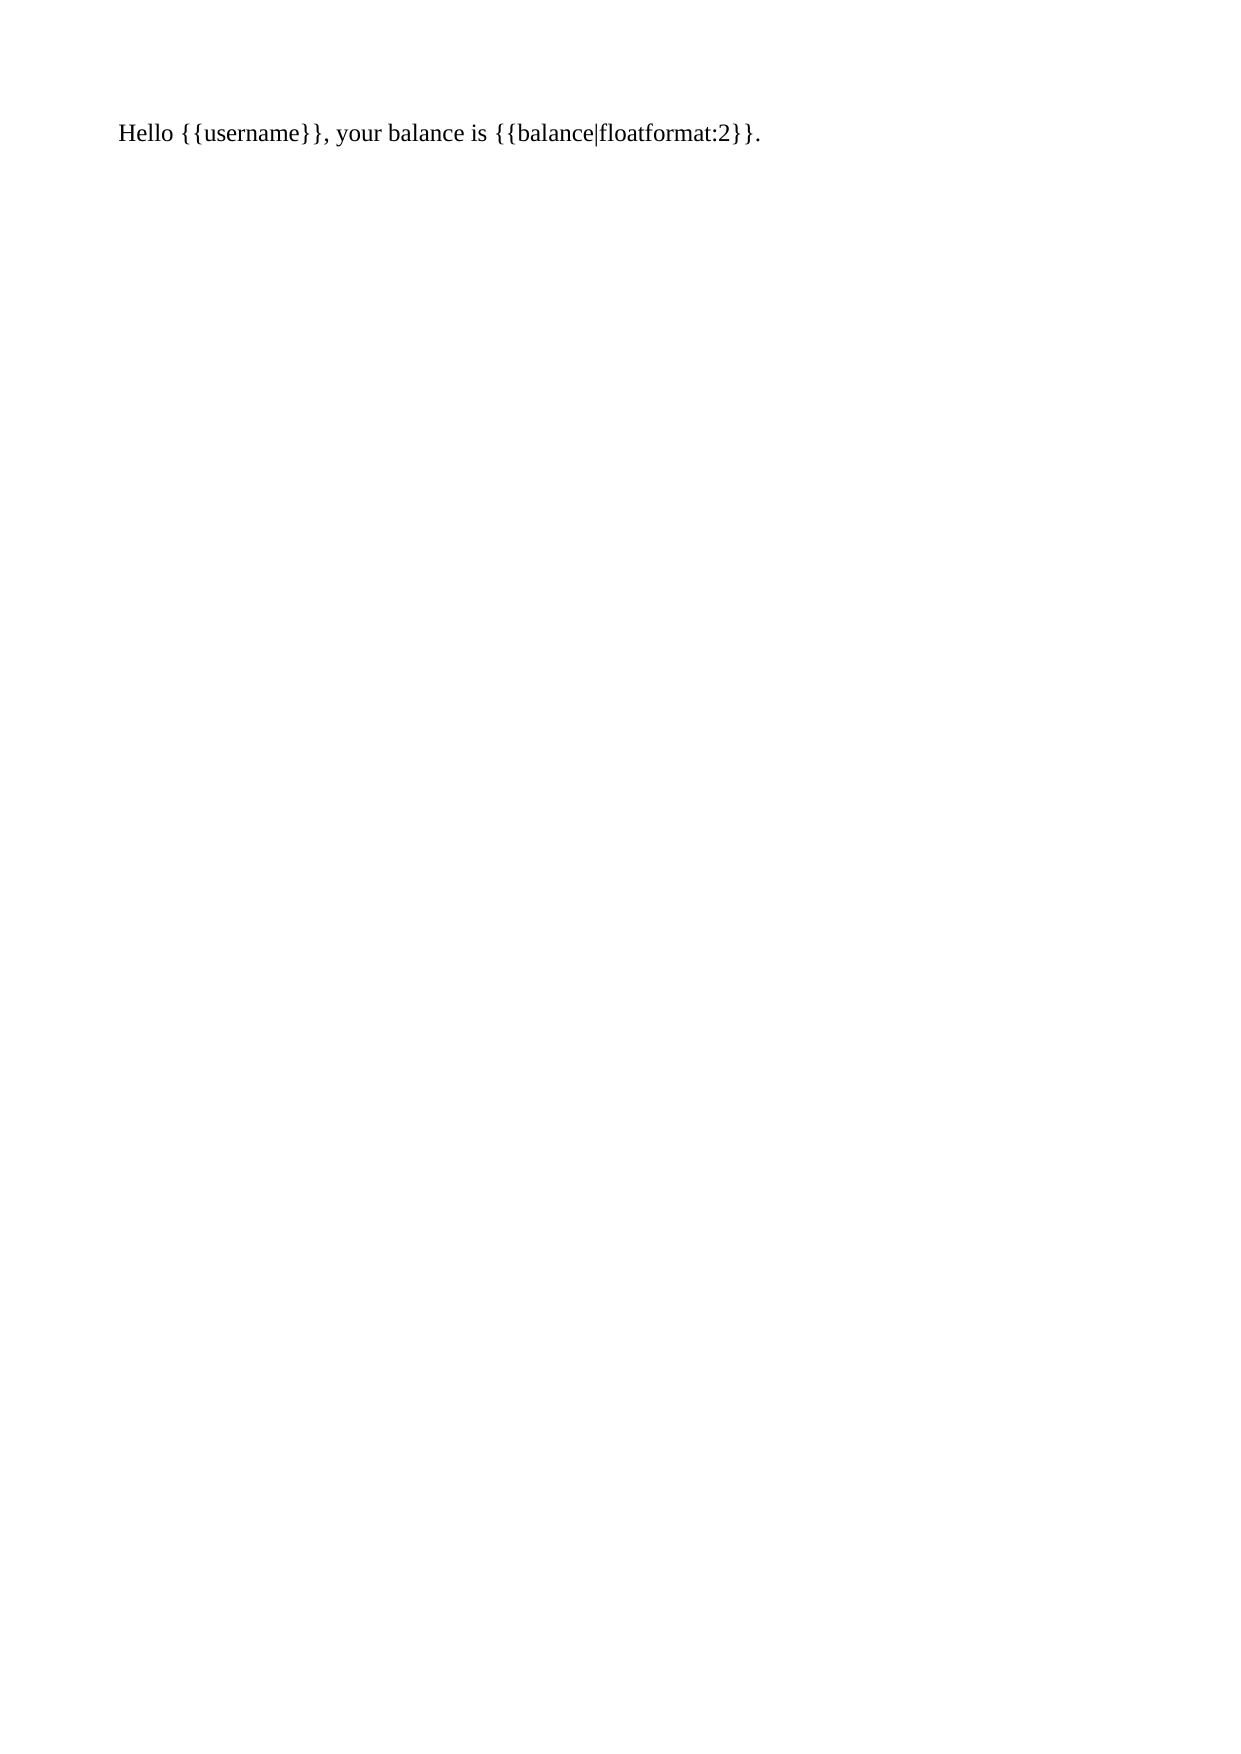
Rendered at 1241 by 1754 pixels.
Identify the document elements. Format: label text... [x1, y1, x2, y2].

text Hello {{username}}, your balance is {{balance|floatformat:2}}. [118, 118, 1122, 147]
